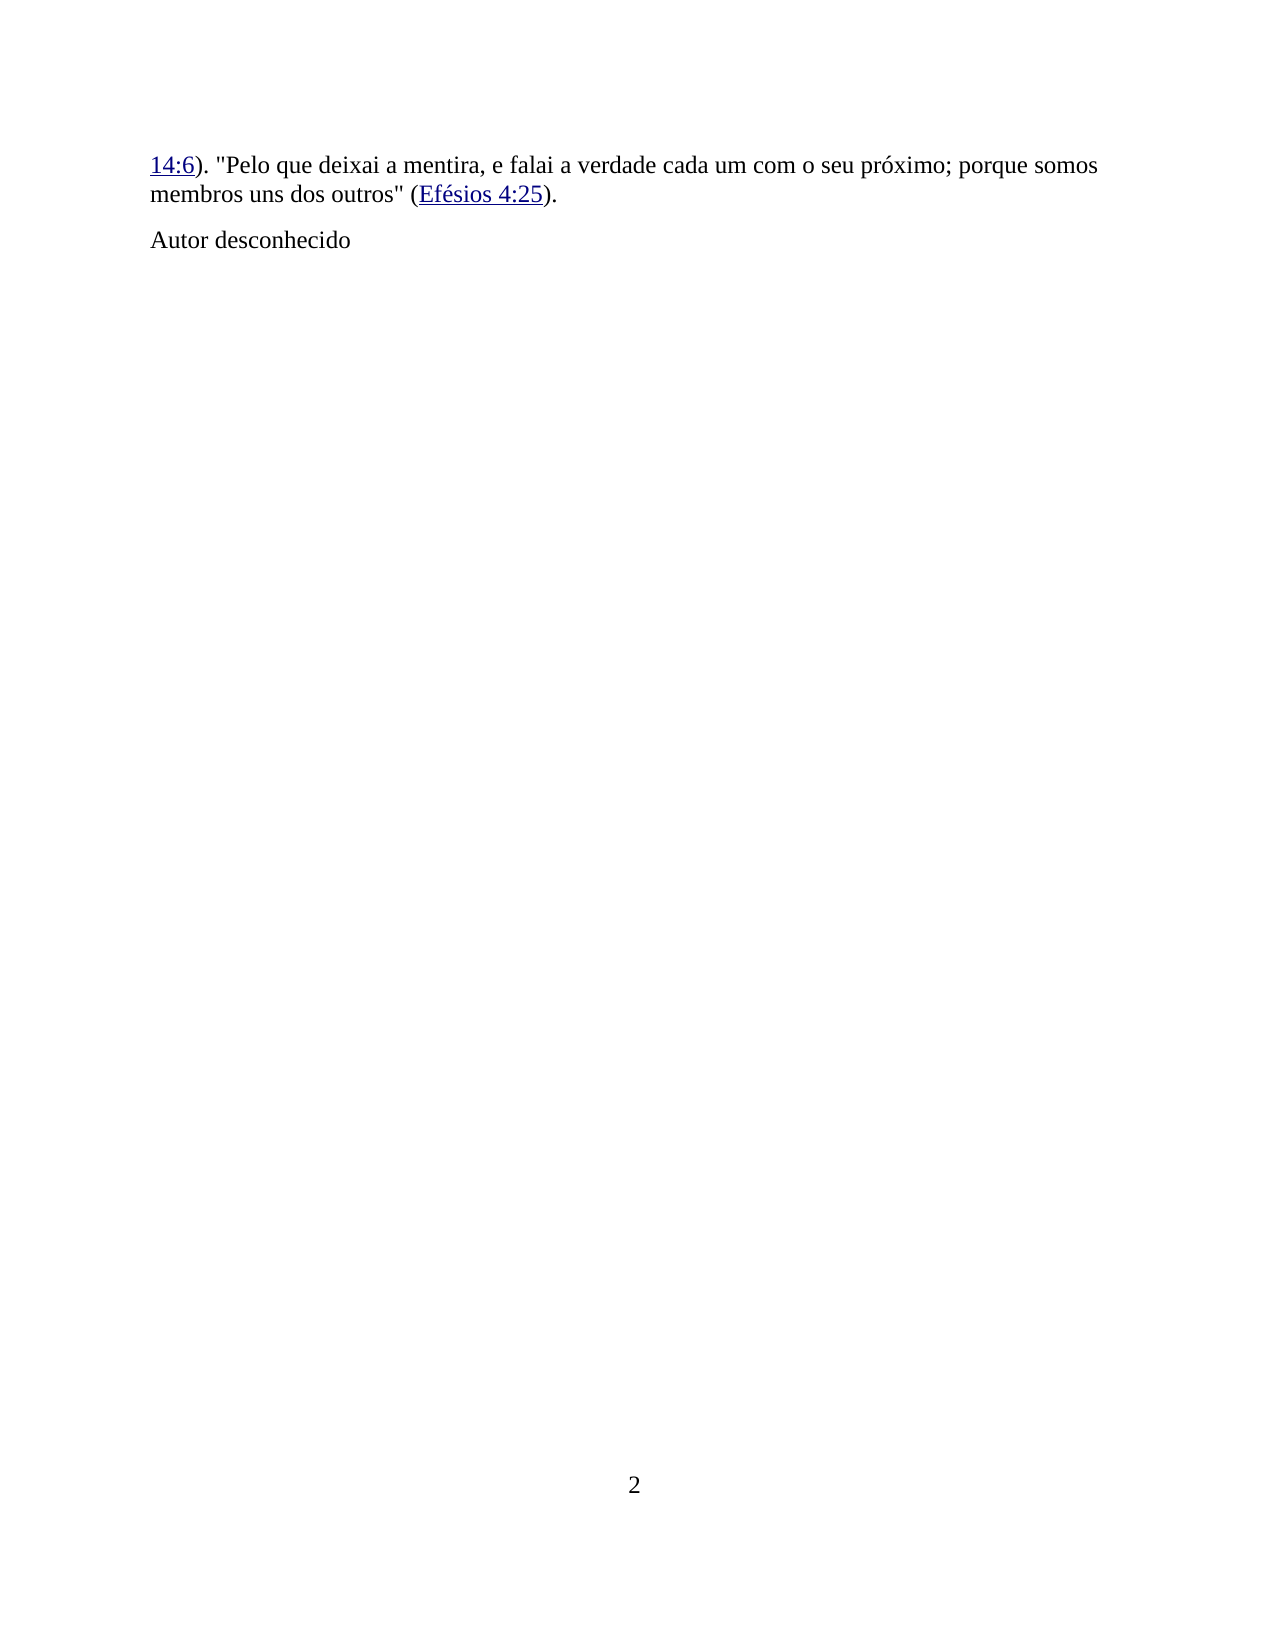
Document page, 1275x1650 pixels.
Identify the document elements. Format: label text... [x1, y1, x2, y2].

text Autor desconhecido [150, 225, 1125, 254]
text 14:6). "Pelo que deixai a mentira, e falai a verdade cada um com o seu próximo; porque somos membros uns dos outros" (Efésios 4:25). [150, 150, 1125, 207]
